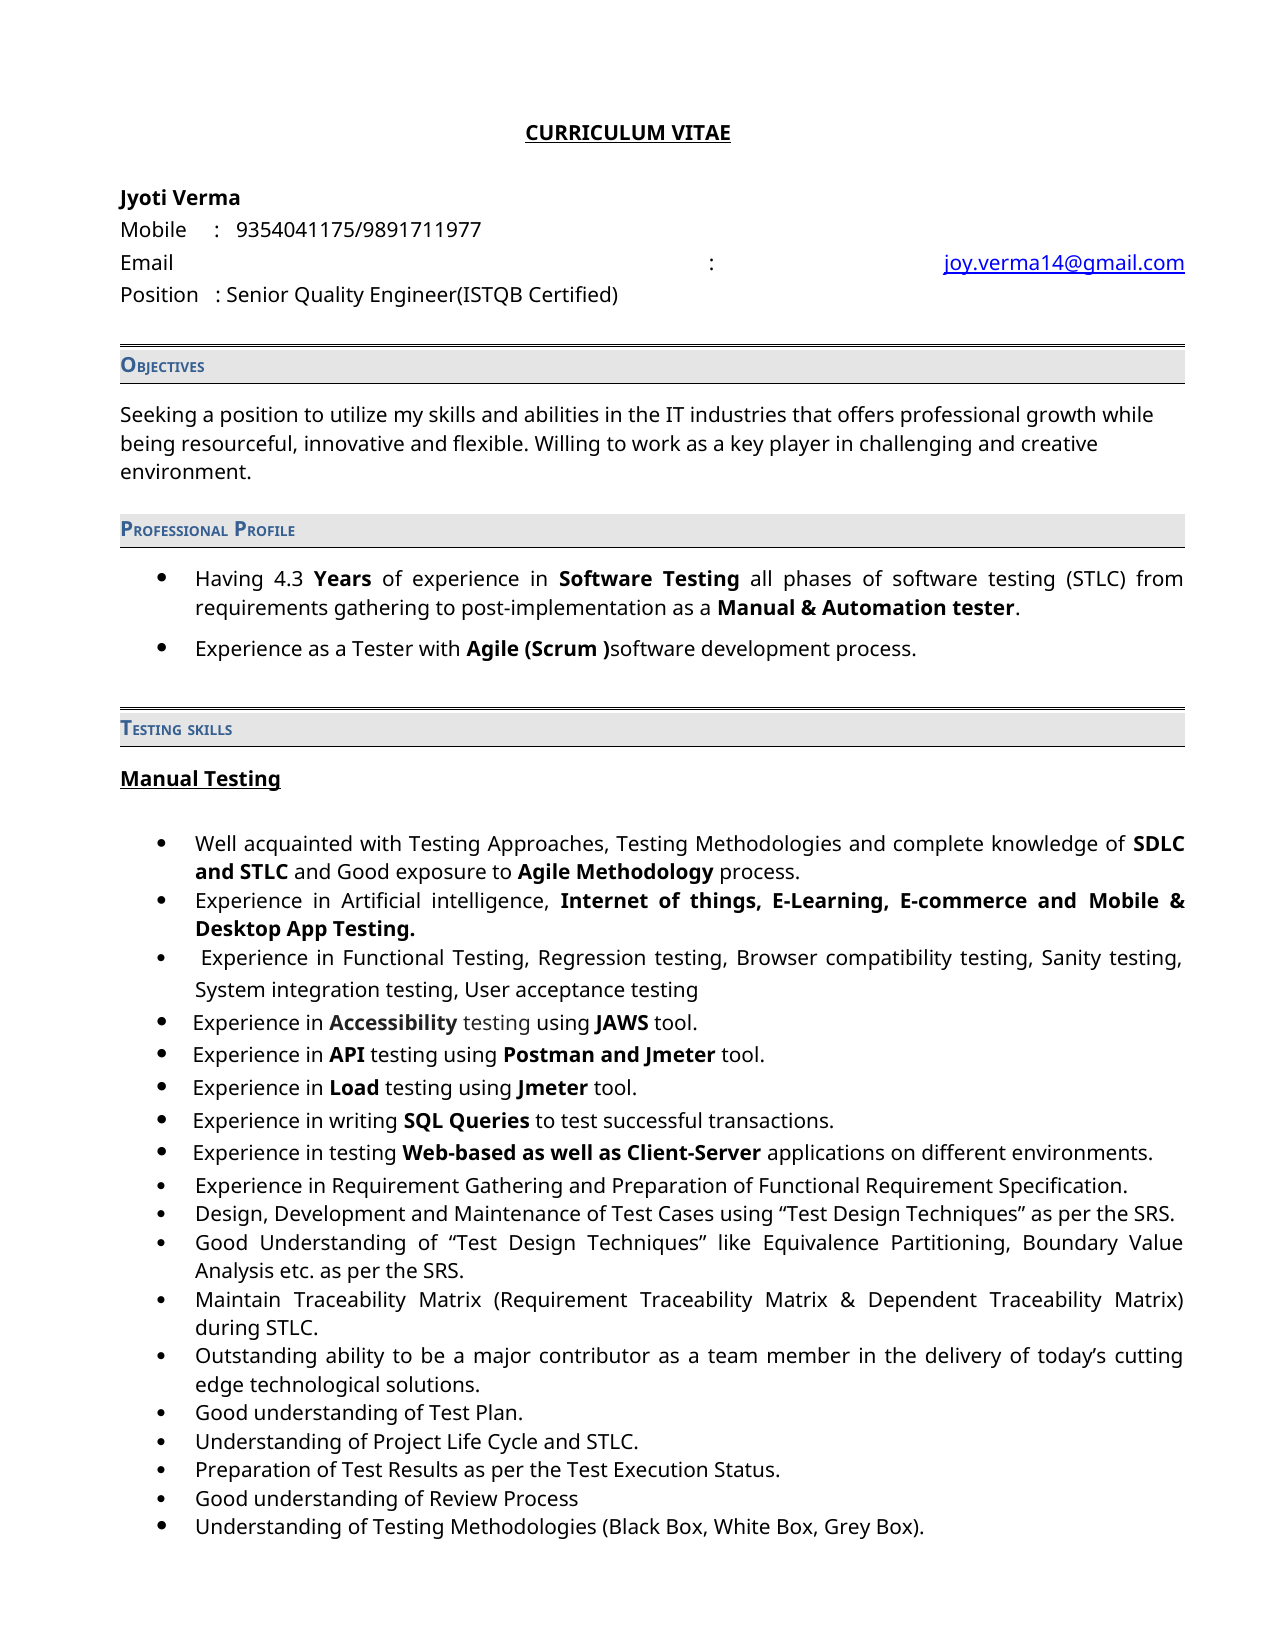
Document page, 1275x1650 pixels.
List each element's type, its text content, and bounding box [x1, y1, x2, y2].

list Outstanding ability to be a major contributor as a team member in the delivery of today’s cutting edge technological solutions. [157, 1342, 1185, 1398]
list Experience in Requirement Gathering and Preparation of Functional Requirement Specification. [157, 1171, 1185, 1199]
list Understanding of Project Life Cycle and STLC. [157, 1427, 1185, 1455]
text Mobile : 9354041175/9891711977 [120, 215, 1185, 244]
list Experience in Artificial intelligence, Internet of things, E-Learning, E-commerce and Mobile & Desktop App Testing. [157, 886, 1185, 943]
text Objectives [120, 350, 1185, 383]
list Design, Development and Maintenance of Test Cases using “Test Design Techniques” as per the SRS. [157, 1199, 1185, 1228]
list Experience in Load testing using Jmeter tool. [157, 1073, 1185, 1102]
list Experience in Functional Testing, Regression testing, Browser compatibility testing, Sanity testing, System integration testing, User acceptance testing [157, 943, 1185, 1004]
list Having 4.3 Years of experience in Software Testing all phases of software testing (STLC) from requirements gathering to post-implementation as a Manual & Automation tester. [157, 564, 1185, 621]
list Preparation of Test Results as per the Test Execution Status. [157, 1455, 1185, 1484]
text Testing skills [120, 713, 1185, 746]
list Experience as a Tester with Agile (Scrum )software development process. [157, 634, 1185, 662]
text Professional Profile [120, 514, 1185, 547]
list Good Understanding of “Test Design Techniques” like Equivalence Partitioning, Boundary Value Analysis etc. as per the SRS. [157, 1228, 1185, 1285]
list Good understanding of Review Process [157, 1484, 1185, 1512]
list Experience in Accessibility testing using JAWS tool. [157, 1008, 1185, 1036]
list Experience in writing SQL Queries to test successful transactions. [157, 1106, 1185, 1134]
list Good understanding of Test Plan. [157, 1398, 1185, 1427]
list Maintain Traceability Matrix (Requirement Traceability Matrix & Dependent Traceability Matrix) during STLC. [157, 1285, 1185, 1342]
list Understanding of Testing Methodologies (Black Box, White Box, Grey Box). [157, 1512, 1185, 1541]
text Seeking a position to utilize my skills and abilities in the IT industries that offers professional growth while being resourceful, innovative and flexible. Willing to work as a key player in challenging and creative environment. [120, 401, 1185, 486]
list Experience in API testing using Postman and Jmeter tool. [157, 1041, 1185, 1069]
text Email : joy.verma14@gmail.com Position : Senior Quality Engineer(ISTQB Certified) [120, 248, 1185, 309]
title CURRICULUM VITAE [120, 118, 1185, 146]
text Jyoti Verma [120, 183, 1185, 211]
list Well acquainted with Testing Approaches, Testing Methodologies and complete knowledge of SDLC and STLC and Good exposure to Agile Methodology process. [157, 829, 1185, 886]
list Experience in testing Web-based as well as Client-Server applications on different environments. [157, 1138, 1185, 1167]
text Manual Testing [120, 764, 1185, 792]
